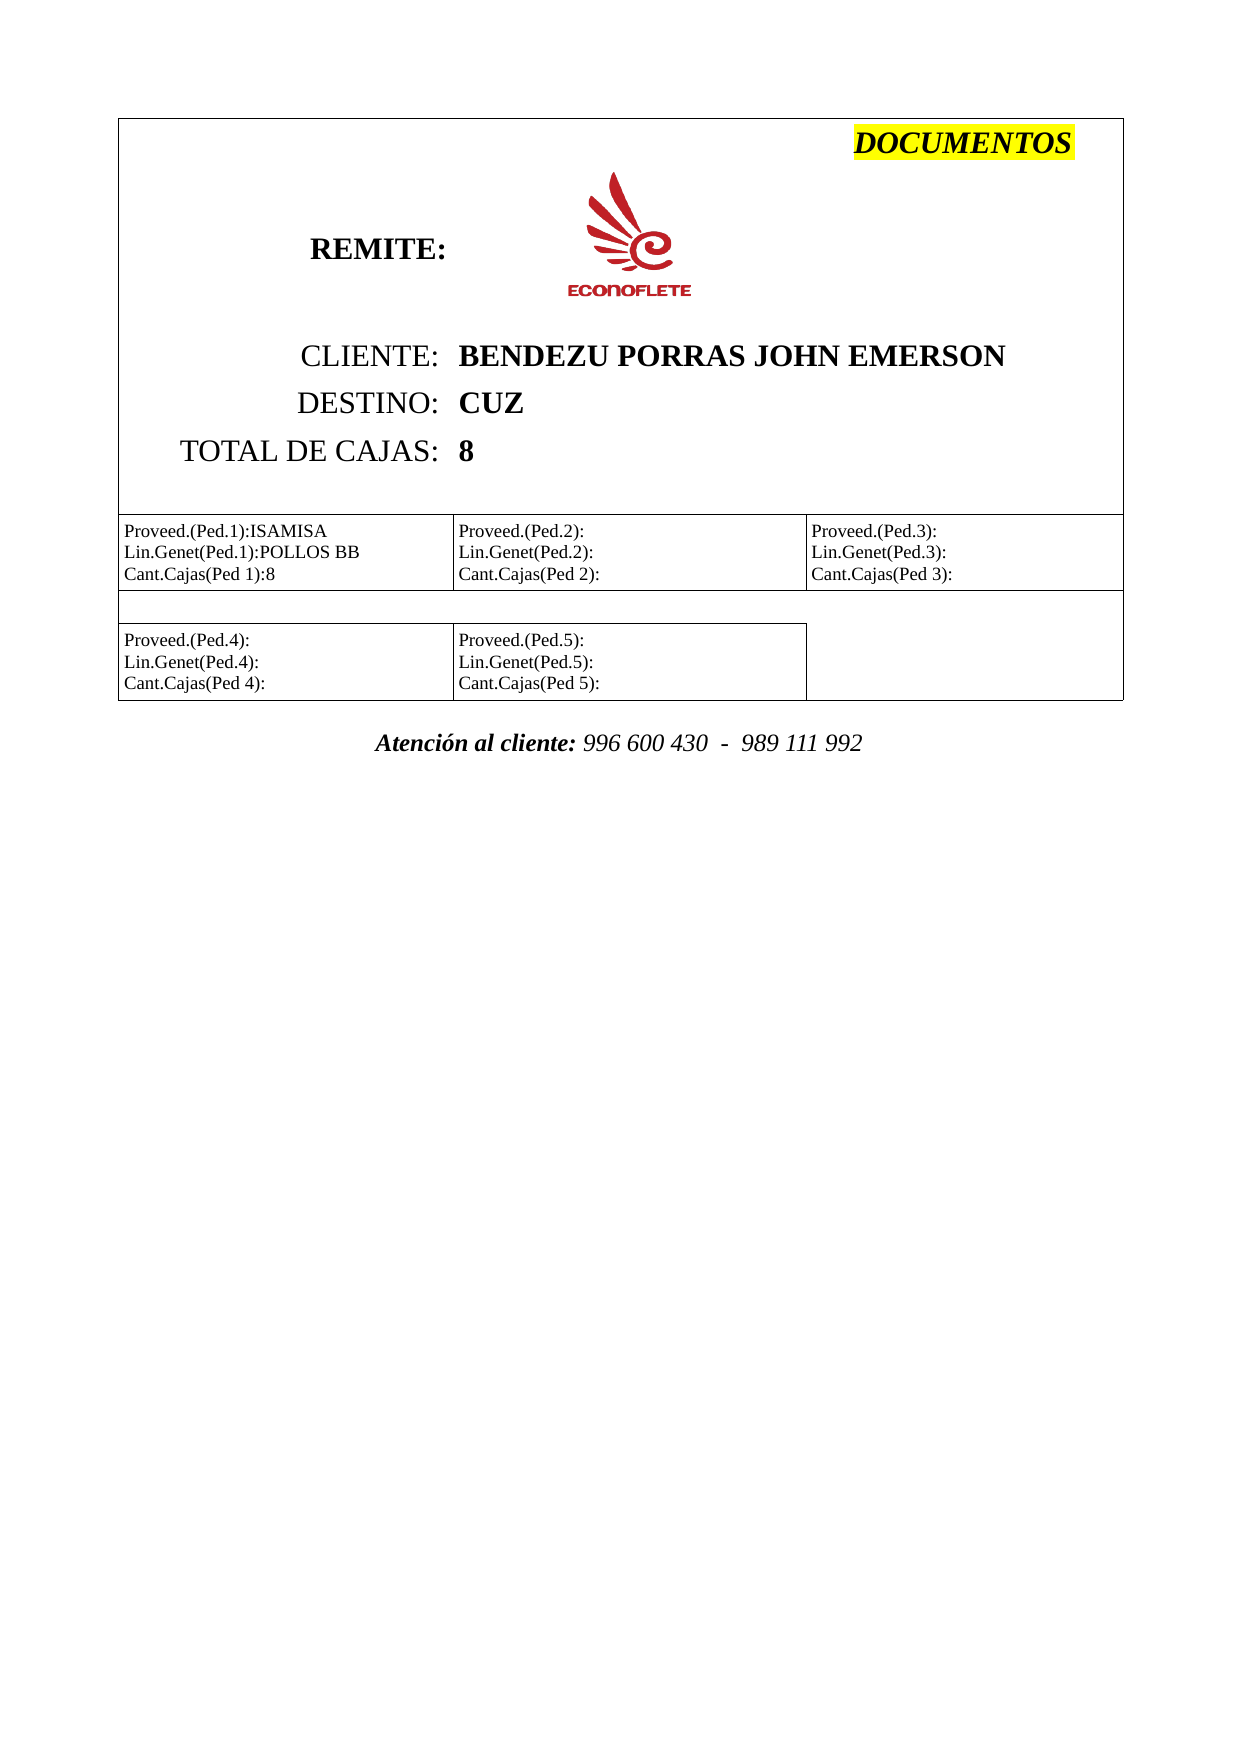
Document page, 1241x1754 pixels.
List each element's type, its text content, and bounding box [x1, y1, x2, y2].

table_cell [806, 166, 1123, 332]
table_cell CUZ [453, 379, 806, 426]
table_cell [807, 623, 1123, 699]
table_cell Proveed.(Ped.4): Lin.Genet(Ped.4): Cant.Cajas(Ped 4): [119, 624, 453, 699]
table_cell Proveed.(Ped.2): Lin.Genet(Ped.2): Cant.Cajas(Ped 2): [454, 515, 806, 590]
table_cell TOTAL DE CAJAS: [119, 426, 453, 474]
table_cell CLIENTE: [119, 332, 453, 379]
table_cell [453, 166, 806, 332]
table_cell [453, 474, 806, 514]
table_cell [119, 591, 453, 623]
table_header [119, 119, 453, 166]
table_cell [806, 591, 1123, 623]
table_cell DESTINO: [119, 379, 453, 426]
table_cell [806, 474, 1123, 514]
text Atención al cliente: 996 600 430 - 989 111 992 [118, 728, 1122, 757]
table_header [453, 119, 806, 166]
table_cell [806, 379, 1123, 426]
table_cell REMITE: [119, 166, 453, 332]
table_cell [453, 591, 806, 623]
table_cell 8 [453, 426, 1123, 474]
table_cell Proveed.(Ped.3): Lin.Genet(Ped.3): Cant.Cajas(Ped 3): [807, 515, 1123, 590]
table_cell Proveed.(Ped.5): Lin.Genet(Ped.5): Cant.Cajas(Ped 5): [454, 624, 806, 699]
table_cell BENDEZU PORRAS JOHN EMERSON [453, 332, 1123, 379]
table_header DOCUMENTOS [806, 119, 1123, 166]
table_cell [119, 474, 453, 514]
table_cell Proveed.(Ped.1):ISAMISA Lin.Genet(Ped.1):POLLOS BB Cant.Cajas(Ped 1):8 [119, 515, 453, 590]
picture [552, 171, 707, 297]
